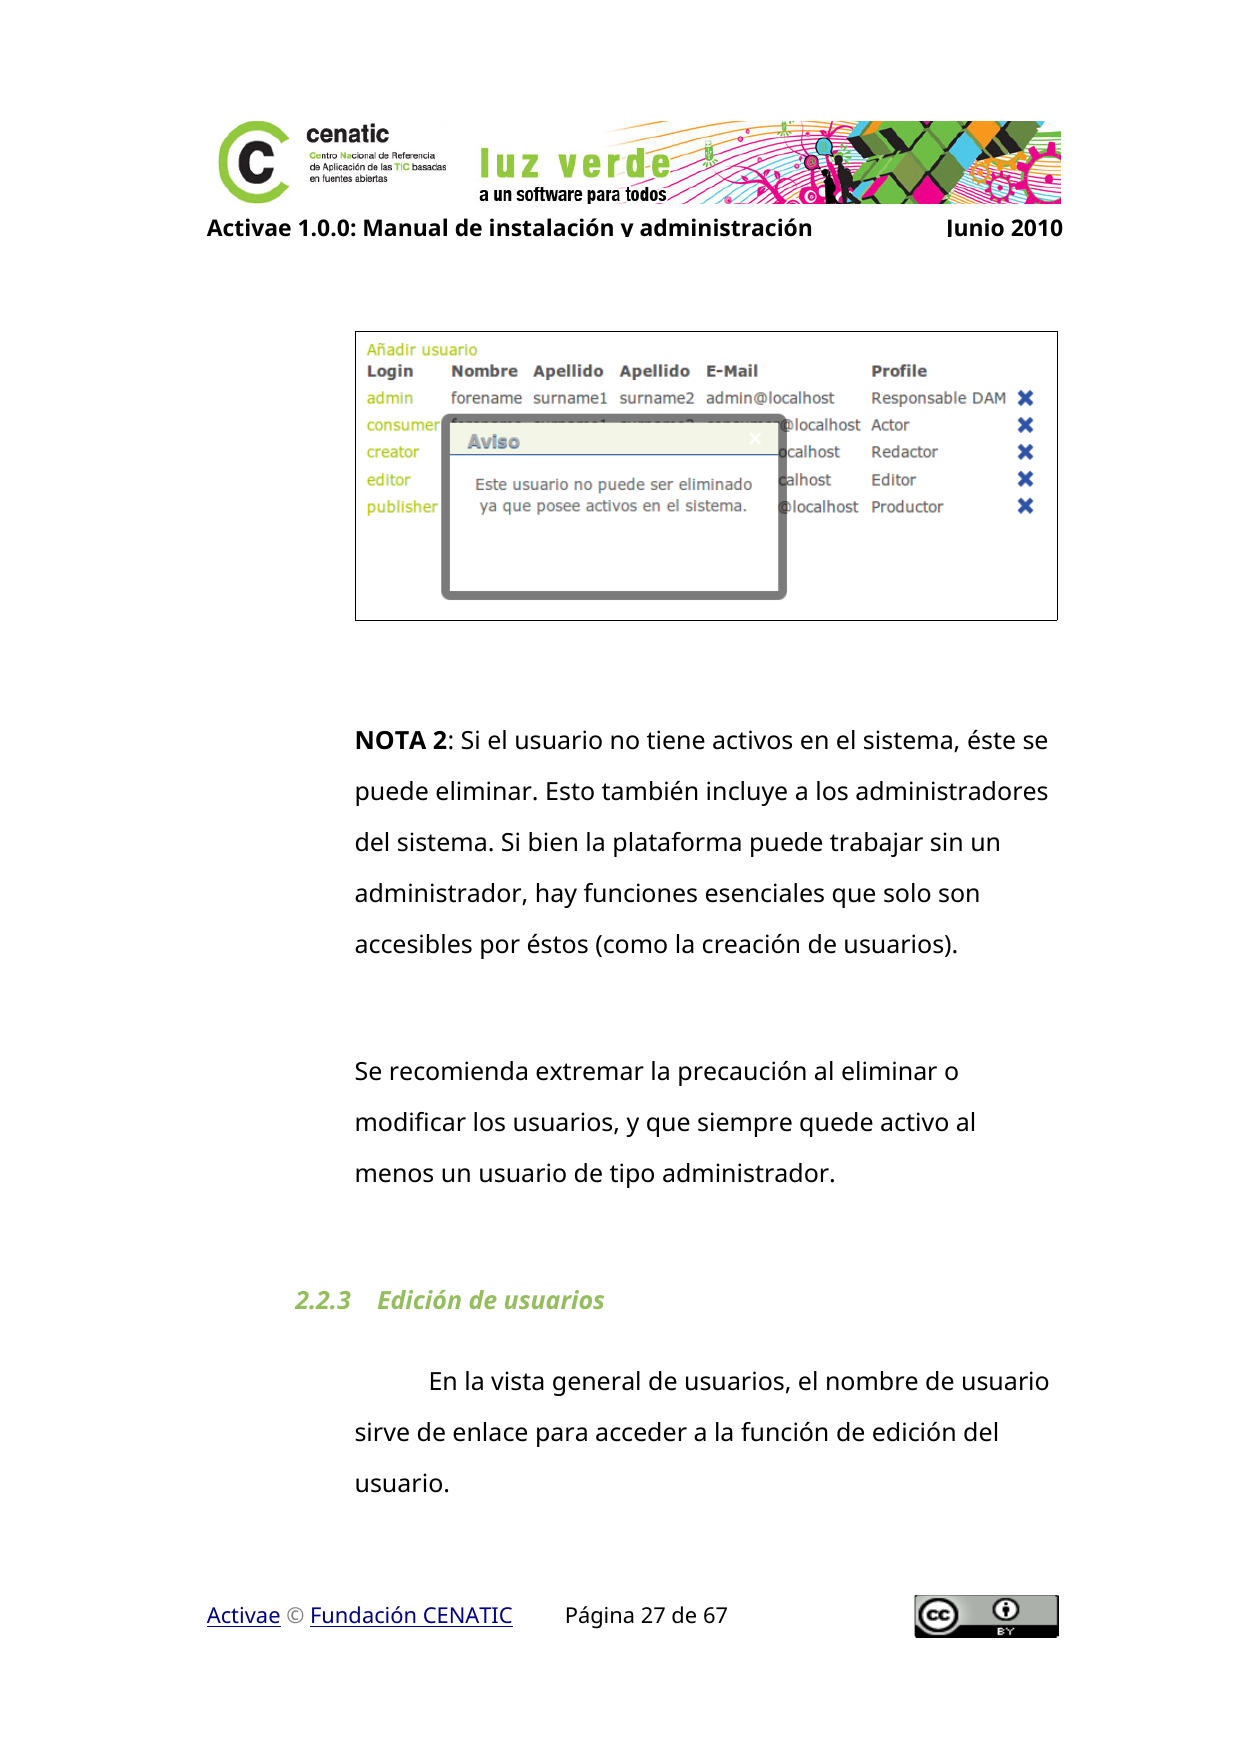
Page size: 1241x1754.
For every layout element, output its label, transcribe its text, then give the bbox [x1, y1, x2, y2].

text NOTA 2: Si el usuario no tiene activos en el sistema, éste se puede eliminar. Esto también incluye a los administradores del sistema. Si bien la plataforma puede trabajar sin un administrador, hay funciones esenciales que solo son accesibles por éstos (como la creación de usuarios). [354, 723, 1063, 961]
text En la vista general de usuarios, el nombre de usuario sirve de enlace para acceder a la función de edición del usuario. [354, 1363, 1063, 1500]
subtitle Edición de usuarios [207, 1283, 1063, 1317]
picture [914, 1595, 1059, 1638]
picture [211, 121, 1061, 204]
picture [357, 333, 1054, 618]
text Se recomienda extremar la precaución al eliminar o modificar los usuarios, y que siempre quede activo al menos un usuario de tipo administrador. [354, 1054, 1063, 1190]
